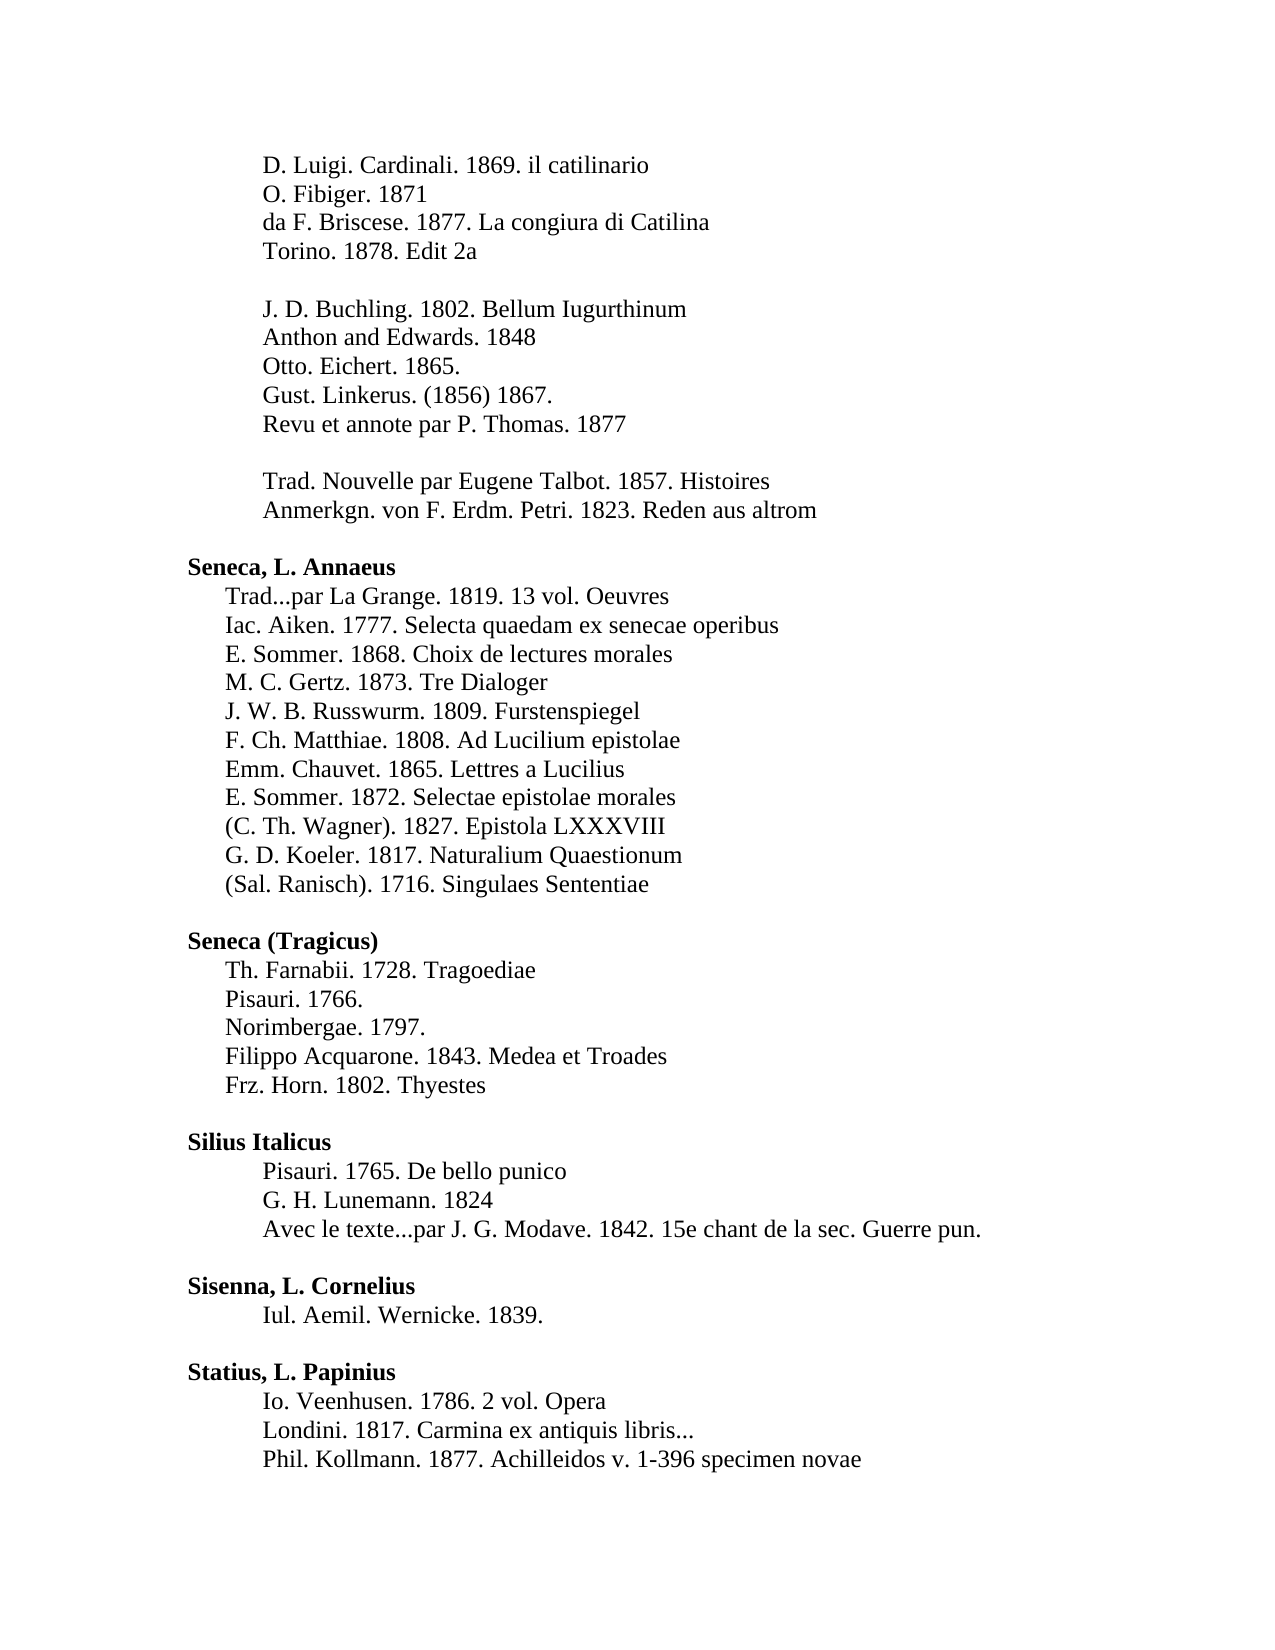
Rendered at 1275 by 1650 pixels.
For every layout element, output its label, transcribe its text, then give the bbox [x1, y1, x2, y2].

text Filippo Acquarone. 1843. Medea et Troades [187, 1041, 1125, 1070]
text O. Fibiger. 1871 [187, 179, 1125, 207]
text (Sal. Ranisch). 1716. Singulaes Sententiae [187, 869, 1125, 897]
text Sisenna, L. Cornelius [187, 1271, 1125, 1300]
text Silius Italicus [187, 1127, 1125, 1156]
text Anmerkgn. von F. Erdm. Petri. 1823. Reden aus altrom [187, 495, 1125, 524]
text J. D. Buchling. 1802. Bellum Iugurthinum [187, 294, 1125, 322]
text Anthon and Edwards. 1848 [187, 322, 1125, 351]
text Iul. Aemil. Wernicke. 1839. [187, 1300, 1125, 1329]
text Th. Farnabii. 1728. Tragoediae [187, 955, 1125, 984]
text G. H. Lunemann. 1824 [187, 1185, 1125, 1214]
text Iac. Aiken. 1777. Selecta quaedam ex senecae operibus [187, 610, 1125, 639]
text Emm. Chauvet. 1865. Lettres a Lucilius [187, 754, 1125, 782]
text Pisauri. 1766. [187, 984, 1125, 1012]
text Norimbergae. 1797. [187, 1012, 1125, 1041]
text (C. Th. Wagner). 1827. Epistola LXXXVIII [187, 811, 1125, 840]
text Io. Veenhusen. 1786. 2 vol. Opera [187, 1386, 1125, 1415]
text M. C. Gertz. 1873. Tre Dialoger [187, 667, 1125, 696]
text Seneca, L. Annaeus [187, 552, 1125, 581]
text Pisauri. 1765. De bello punico [187, 1156, 1125, 1185]
text Gust. Linkerus. (1856) 1867. [187, 380, 1125, 409]
text Avec le texte...par J. G. Modave. 1842. 15e chant de la sec. Guerre pun. [187, 1214, 1125, 1242]
text D. Luigi. Cardinali. 1869. il catilinario [187, 150, 1125, 179]
text F. Ch. Matthiae. 1808. Ad Lucilium epistolae [187, 725, 1125, 754]
text J. W. B. Russwurm. 1809. Furstenspiegel [187, 696, 1125, 725]
text Torino. 1878. Edit 2a [187, 236, 1125, 265]
text da F. Briscese. 1877. La congiura di Catilina [187, 207, 1125, 236]
text Frz. Horn. 1802. Thyestes [187, 1070, 1125, 1099]
text E. Sommer. 1872. Selectae epistolae morales [187, 782, 1125, 811]
text Revu et annote par P. Thomas. 1877 [187, 409, 1125, 437]
text Phil. Kollmann. 1877. Achilleidos v. 1-396 specimen novae [187, 1444, 1125, 1472]
text Seneca (Tragicus) [187, 926, 1125, 955]
text Statius, L. Papinius [187, 1357, 1125, 1386]
text G. D. Koeler. 1817. Naturalium Quaestionum [187, 840, 1125, 869]
text Otto. Eichert. 1865. [187, 351, 1125, 380]
text Trad...par La Grange. 1819. 13 vol. Oeuvres [187, 581, 1125, 610]
text E. Sommer. 1868. Choix de lectures morales [187, 639, 1125, 667]
text Londini. 1817. Carmina ex antiquis libris... [187, 1415, 1125, 1444]
text Trad. Nouvelle par Eugene Talbot. 1857. Histoires [187, 466, 1125, 495]
